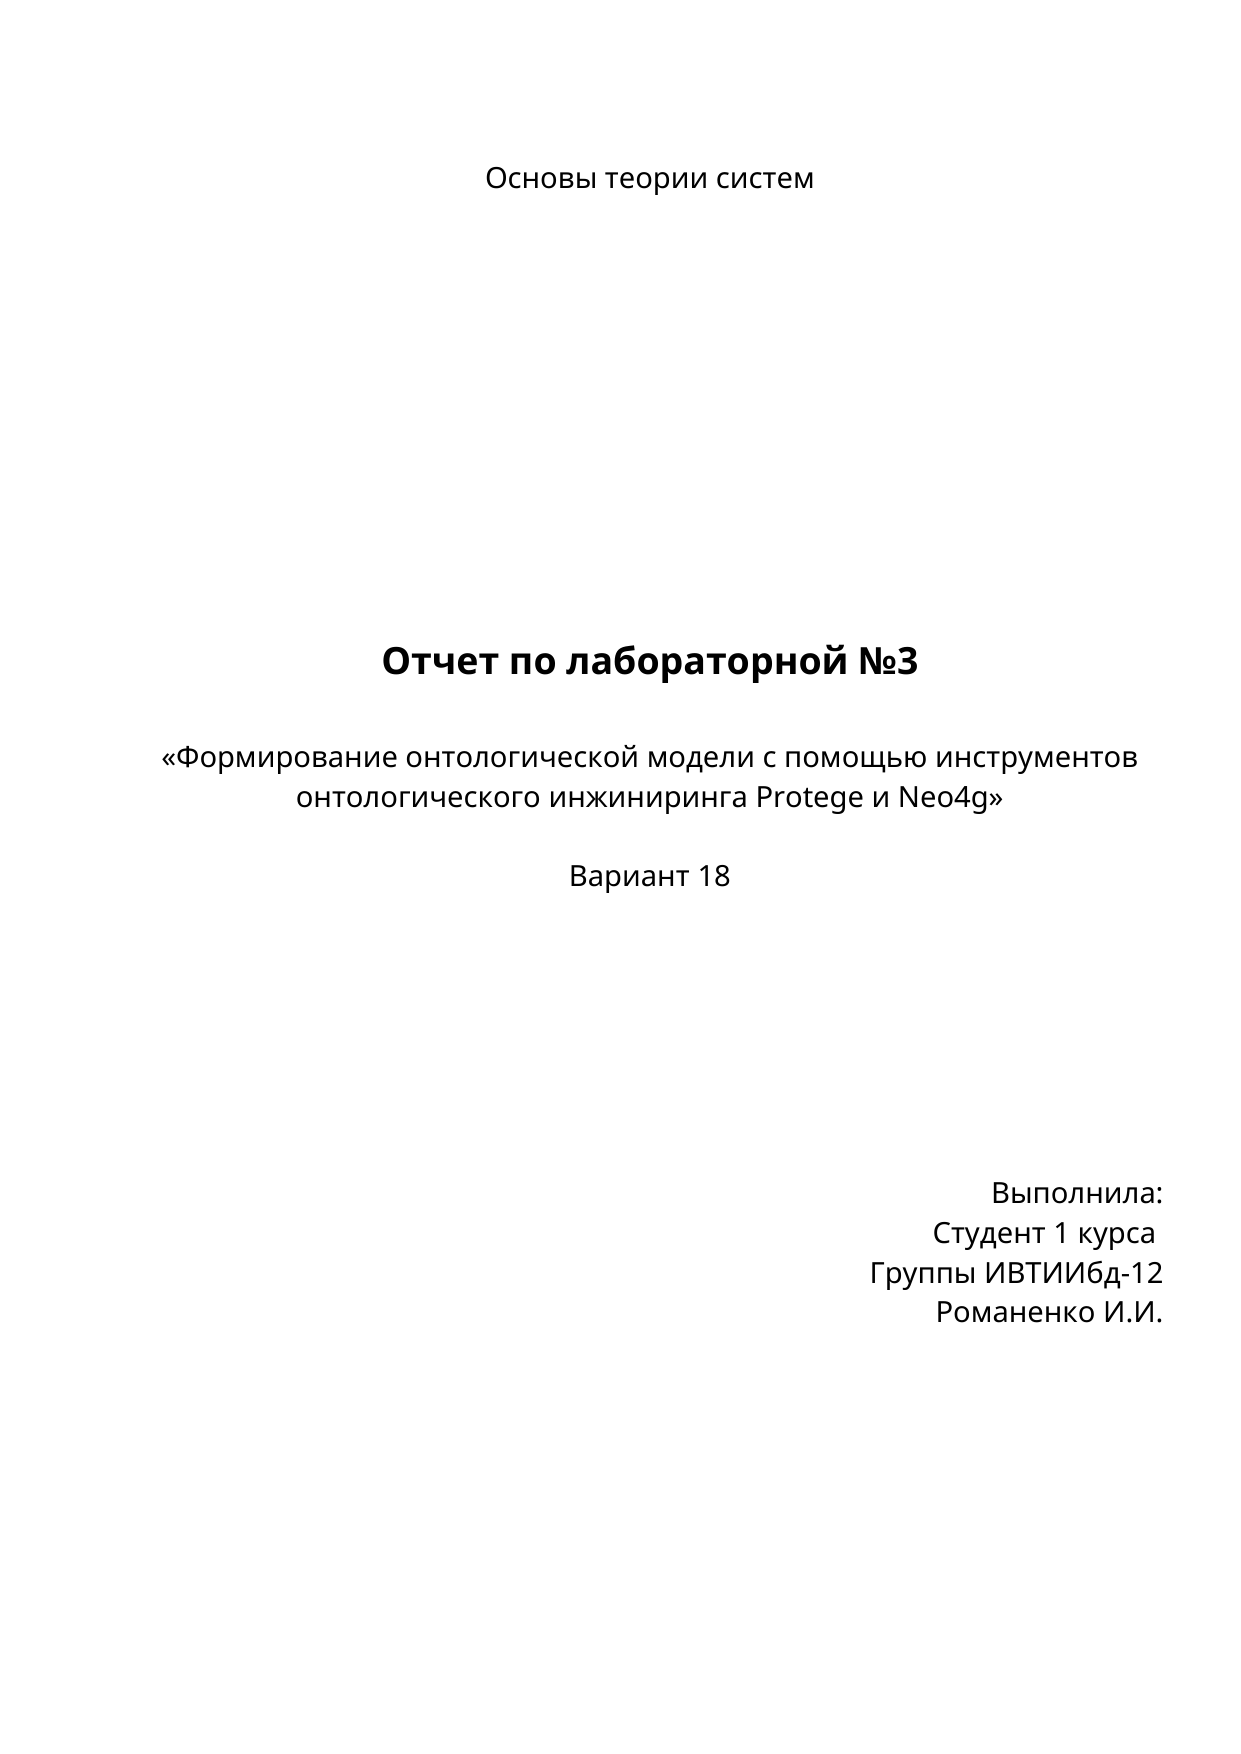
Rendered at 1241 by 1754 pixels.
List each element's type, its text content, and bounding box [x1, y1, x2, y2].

text «Формирование онтологической модели с помощью инструментов онтологического инжиниринга Protege и Neo4g» [136, 736, 1163, 816]
text Отчет по лабораторной №3 [136, 634, 1163, 685]
text Студент 1 курса Группы ИВТИИбд-12 Романенко И.И. [136, 1212, 1163, 1331]
text Основы теории систем [136, 158, 1163, 197]
text Вариант 18 [136, 855, 1163, 895]
text Выполнила: [136, 1173, 1163, 1212]
